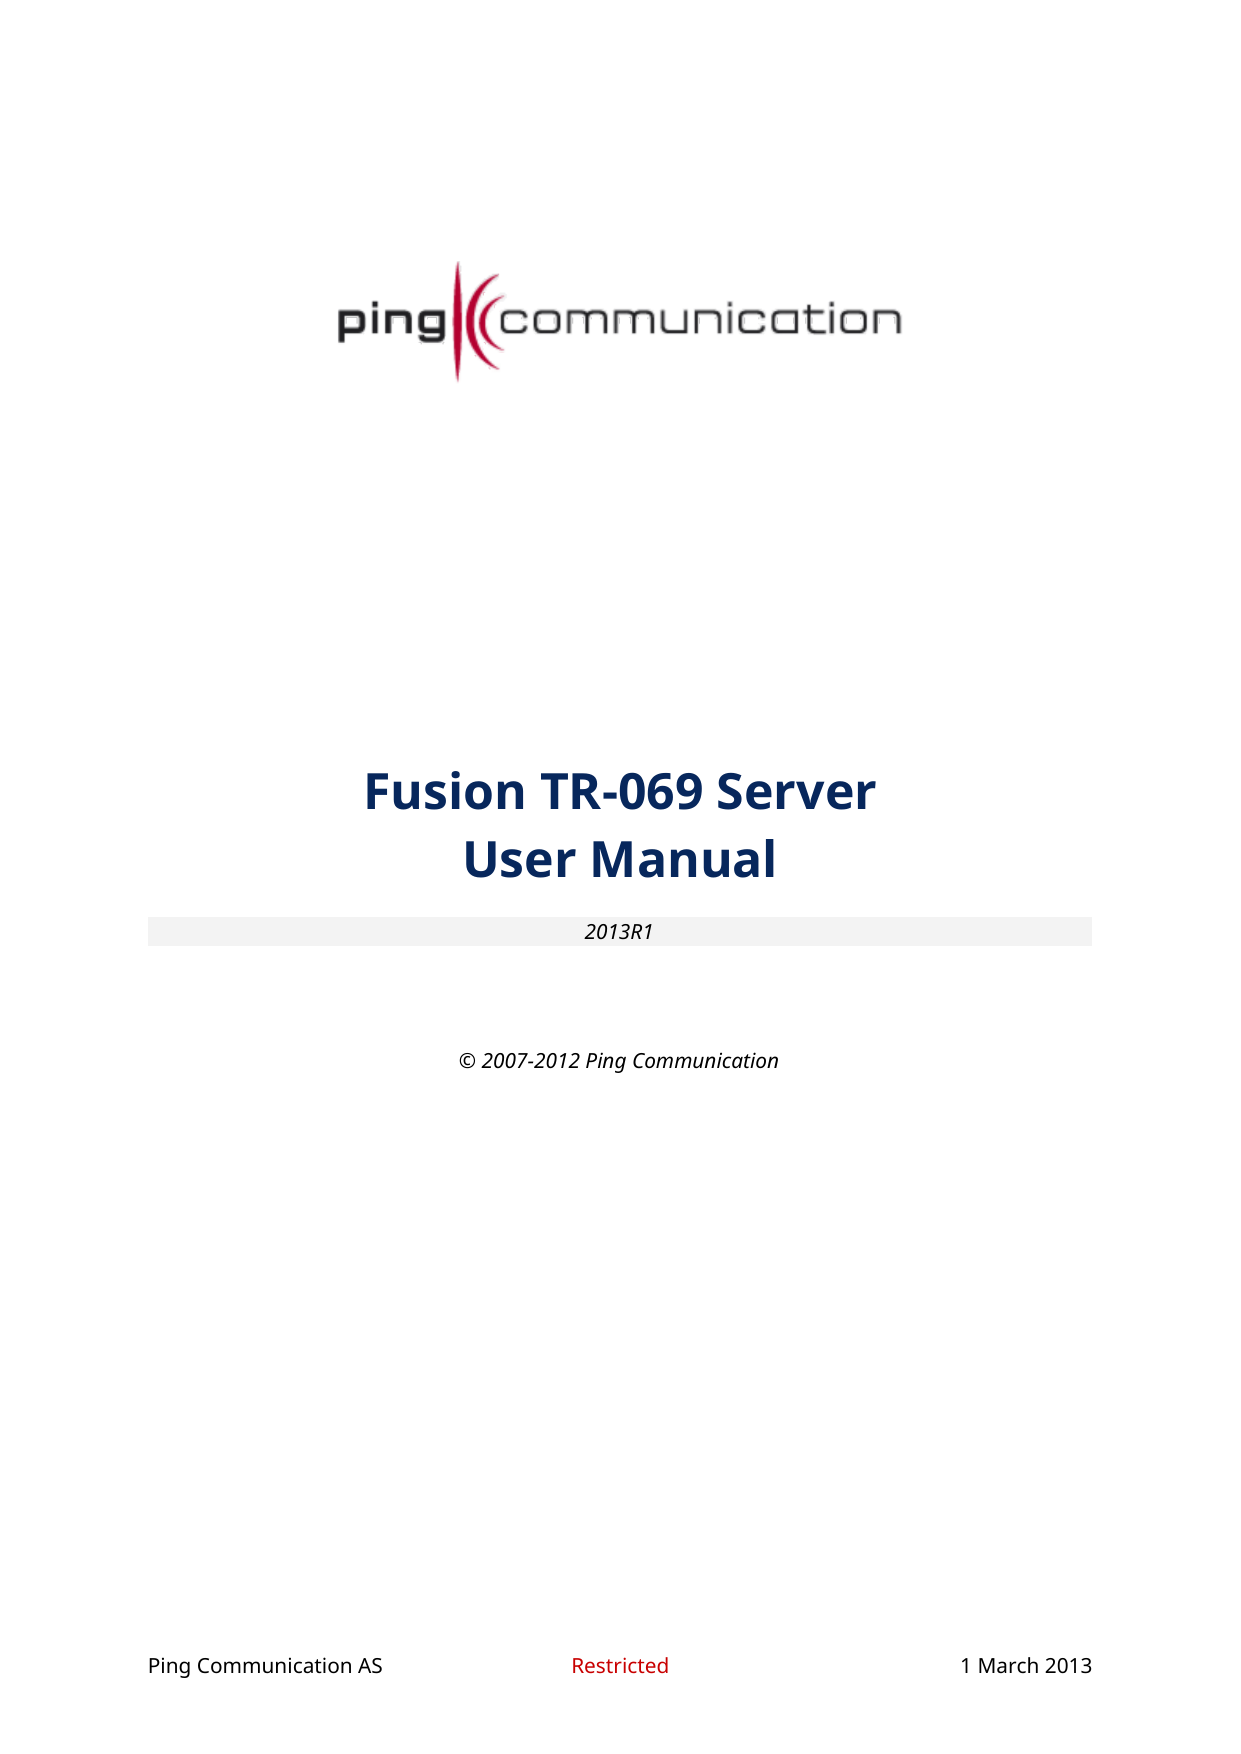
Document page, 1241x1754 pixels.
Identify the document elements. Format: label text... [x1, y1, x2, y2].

title Fusion TR-069 Server User Manual [148, 756, 1092, 892]
text 2013R1 [148, 917, 1092, 946]
picture [337, 261, 903, 384]
text © 2007-2012 Ping Communication [148, 1046, 1092, 1075]
